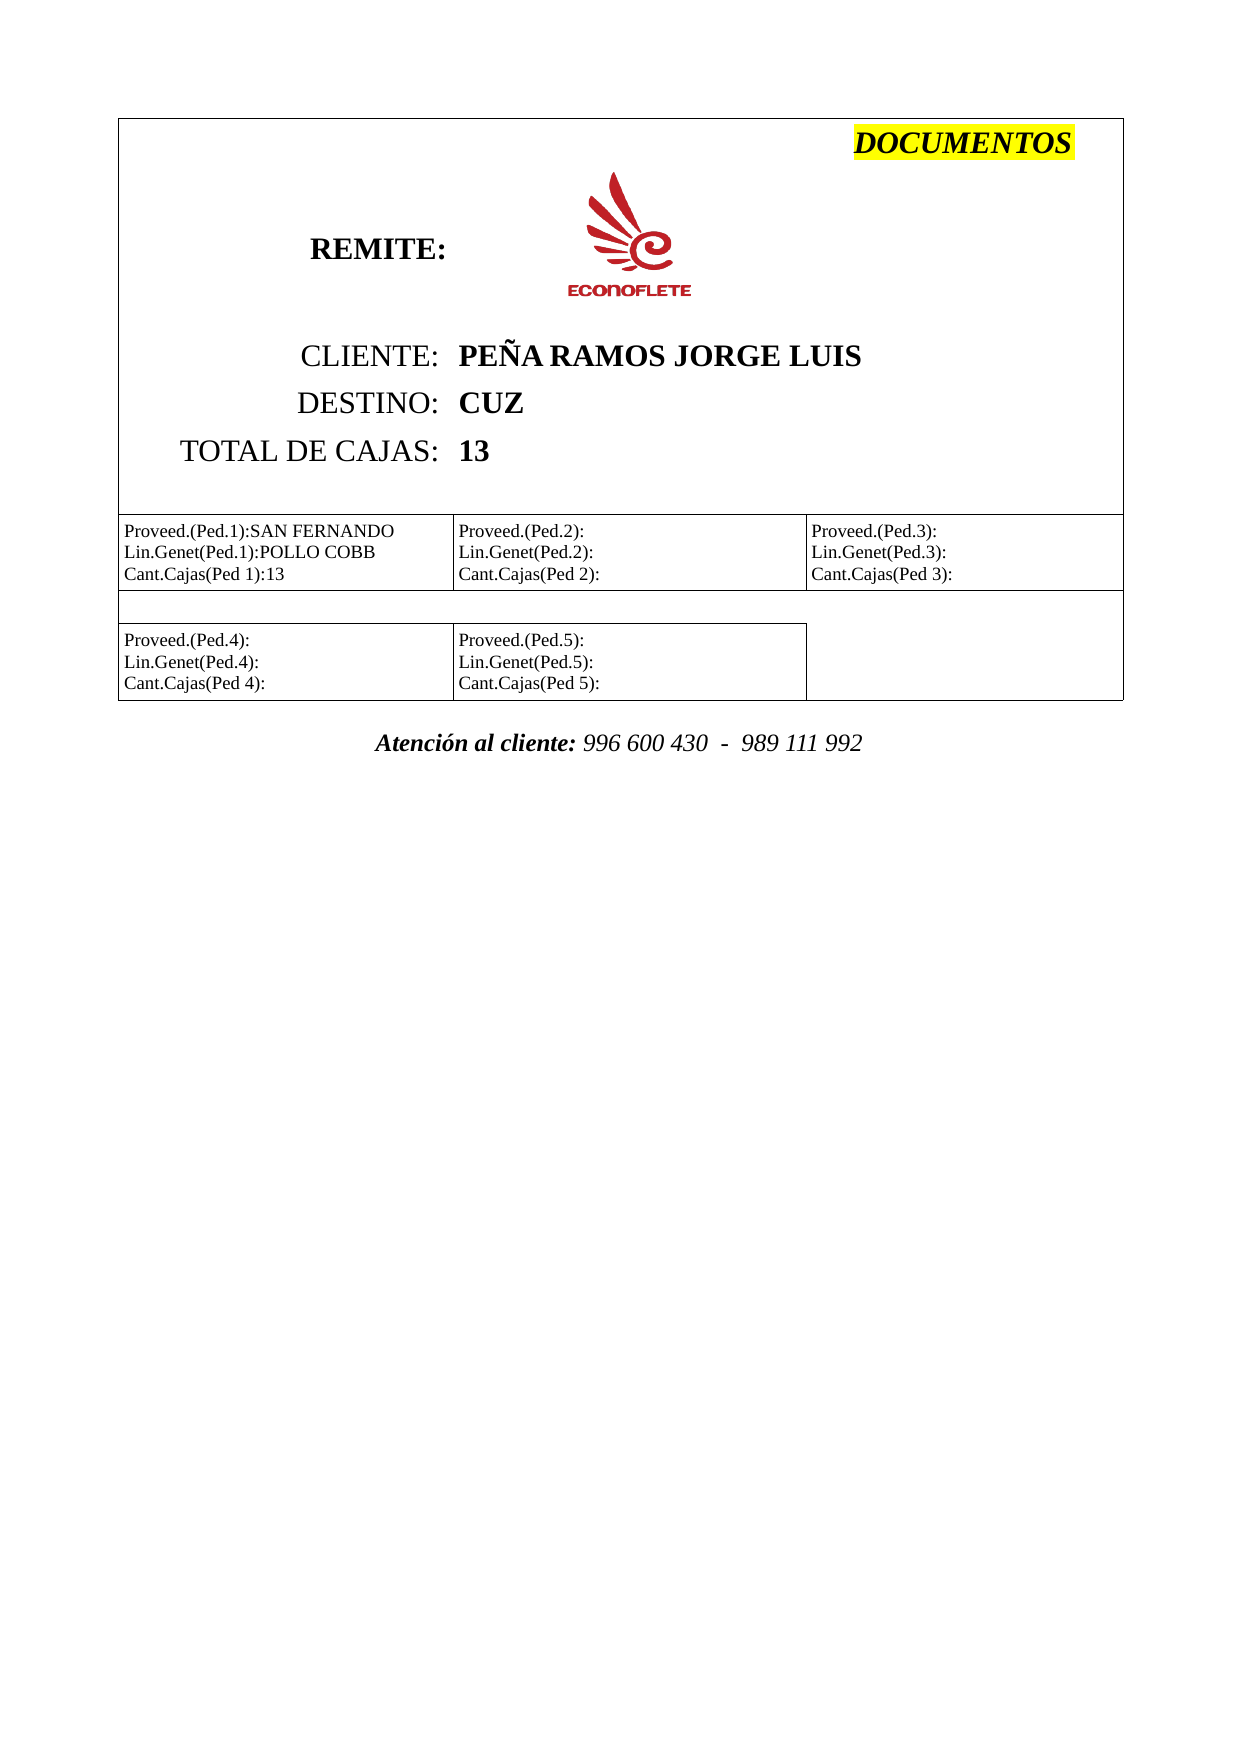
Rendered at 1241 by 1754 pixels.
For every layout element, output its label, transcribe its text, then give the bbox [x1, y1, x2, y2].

table_cell REMITE: [119, 166, 453, 332]
text Atención al cliente: 996 600 430 - 989 111 992 [118, 728, 1122, 757]
table_cell [119, 591, 453, 623]
table_cell [453, 474, 806, 514]
table_cell [806, 166, 1123, 332]
table_cell [806, 474, 1123, 514]
table_cell [806, 379, 1123, 426]
table_cell TOTAL DE CAJAS: [119, 426, 453, 474]
table_cell CLIENTE: [119, 332, 453, 379]
table_cell DESTINO: [119, 379, 453, 426]
table_cell [119, 474, 453, 514]
table_cell [807, 623, 1123, 699]
table_cell Proveed.(Ped.1):SAN FERNANDO Lin.Genet(Ped.1):POLLO COBB Cant.Cajas(Ped 1):13 [119, 515, 453, 590]
table_cell 13 [453, 426, 1123, 474]
picture [552, 171, 707, 297]
table_cell PEÑA RAMOS JORGE LUIS [453, 332, 1123, 379]
table_cell Proveed.(Ped.3): Lin.Genet(Ped.3): Cant.Cajas(Ped 3): [807, 515, 1123, 590]
table_cell CUZ [453, 379, 806, 426]
table_header [119, 119, 453, 166]
table_cell Proveed.(Ped.2): Lin.Genet(Ped.2): Cant.Cajas(Ped 2): [454, 515, 806, 590]
table_cell [453, 591, 806, 623]
table_header DOCUMENTOS [806, 119, 1123, 166]
table_cell Proveed.(Ped.4): Lin.Genet(Ped.4): Cant.Cajas(Ped 4): [119, 624, 453, 699]
table_cell Proveed.(Ped.5): Lin.Genet(Ped.5): Cant.Cajas(Ped 5): [454, 624, 806, 699]
table_cell [806, 591, 1123, 623]
table_cell [453, 166, 806, 332]
table_header [453, 119, 806, 166]
